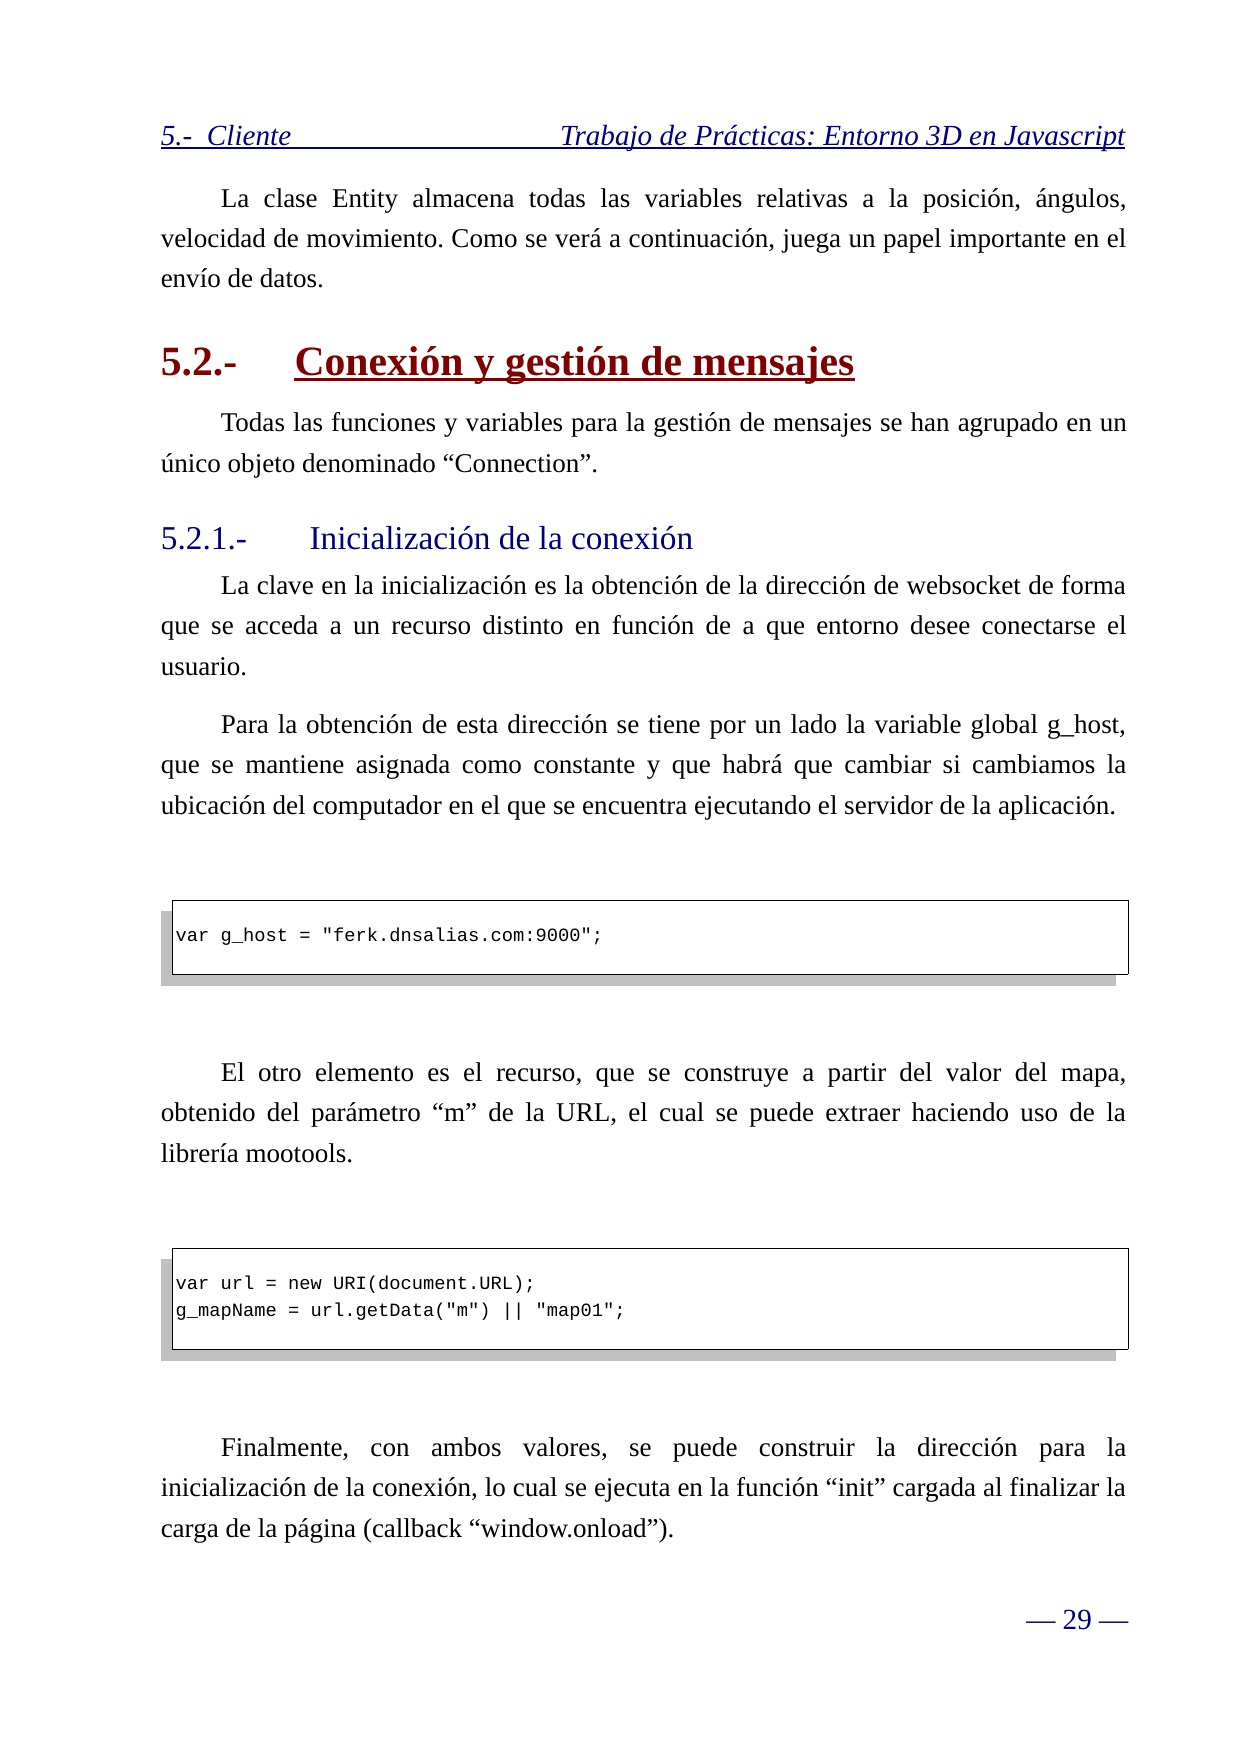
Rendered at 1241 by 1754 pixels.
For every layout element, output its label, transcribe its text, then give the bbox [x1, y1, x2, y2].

text Finalmente, con ambos valores, se puede construir la dirección para la inicialización de la conexión, lo cual se ejecuta en la función “init” cargada al finalizar la carga de la página (callback “window.onload”). [161, 1431, 1128, 1543]
text Para la obtención de esta dirección se tiene por un lado la variable global g_host, que se mantiene asignada como constante y que habrá que cambiar si cambiamos la ubicación del computador en el que se encuentra ejecutando el servidor de la aplicación. [161, 708, 1128, 820]
text La clase Entity almacena todas las variables relativas a la posición, ángulos, velocidad de movimiento. Como se verá a continuación, juega un papel importante en el envío de datos. [161, 182, 1128, 294]
text El otro elemento es el recurso, que se construye a partir del valor del mapa, obtenido del parámetro “m” de la URL, el cual se puede extraer haciendo uso de la librería mootools. [161, 1056, 1128, 1168]
text Todas las funciones y variables para la gestión de mensajes se han agrupado en un único objeto denominado “Connection”. [161, 406, 1128, 478]
text var g_host = "ferk.dnsalias.com:9000"; [173, 901, 1128, 974]
subtitle Conexión y gestión de mensajes [161, 337, 1128, 385]
text var url = new URI(document.URL); [173, 1249, 1128, 1274]
subtitle Inicialización de la conexión [161, 518, 1128, 557]
text La clave en la inicialización es la obtención de la dirección de websocket de forma que se acceda a un recurso distinto en función de a que entorno desee conectarse el usuario. [161, 569, 1128, 681]
text g_mapName = url.getData("m") || "map01"; [173, 1274, 1128, 1349]
